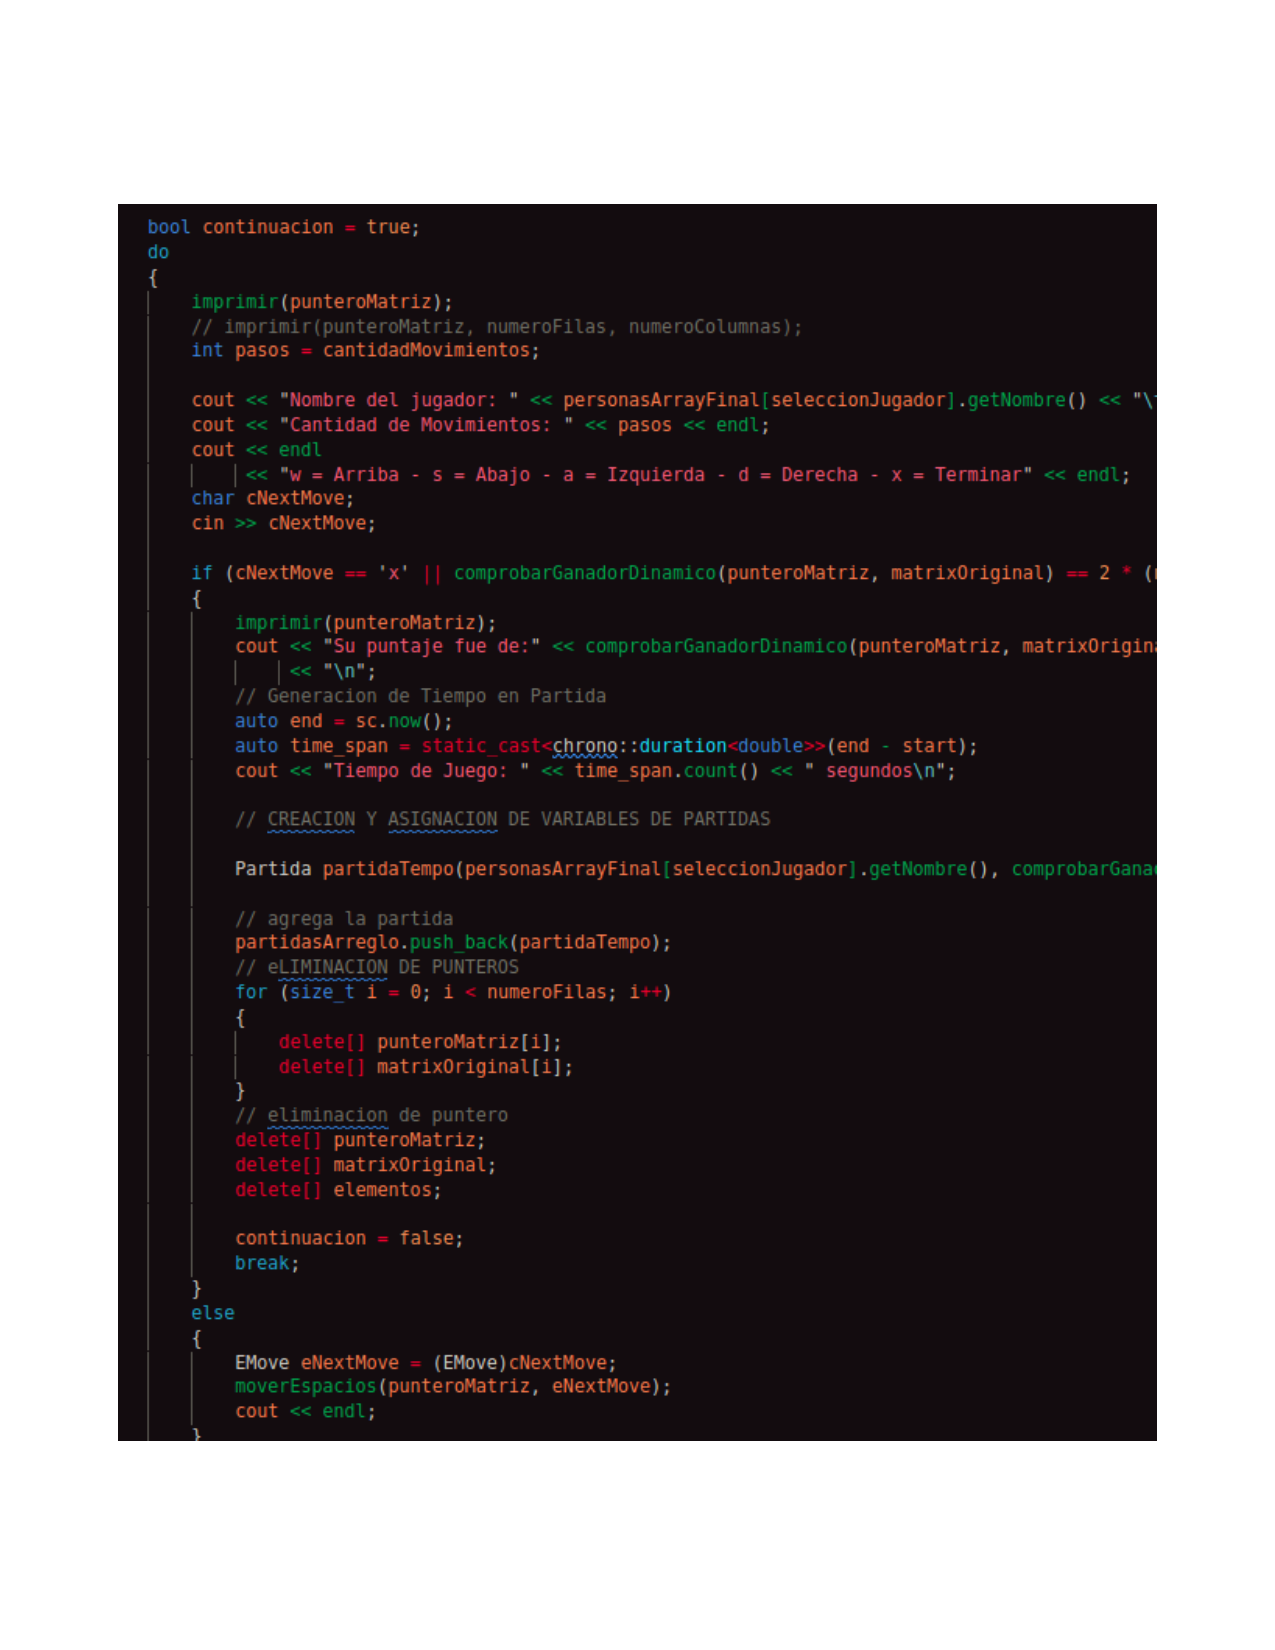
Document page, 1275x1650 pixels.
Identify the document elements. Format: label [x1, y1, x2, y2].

picture [118, 204, 1157, 1441]
